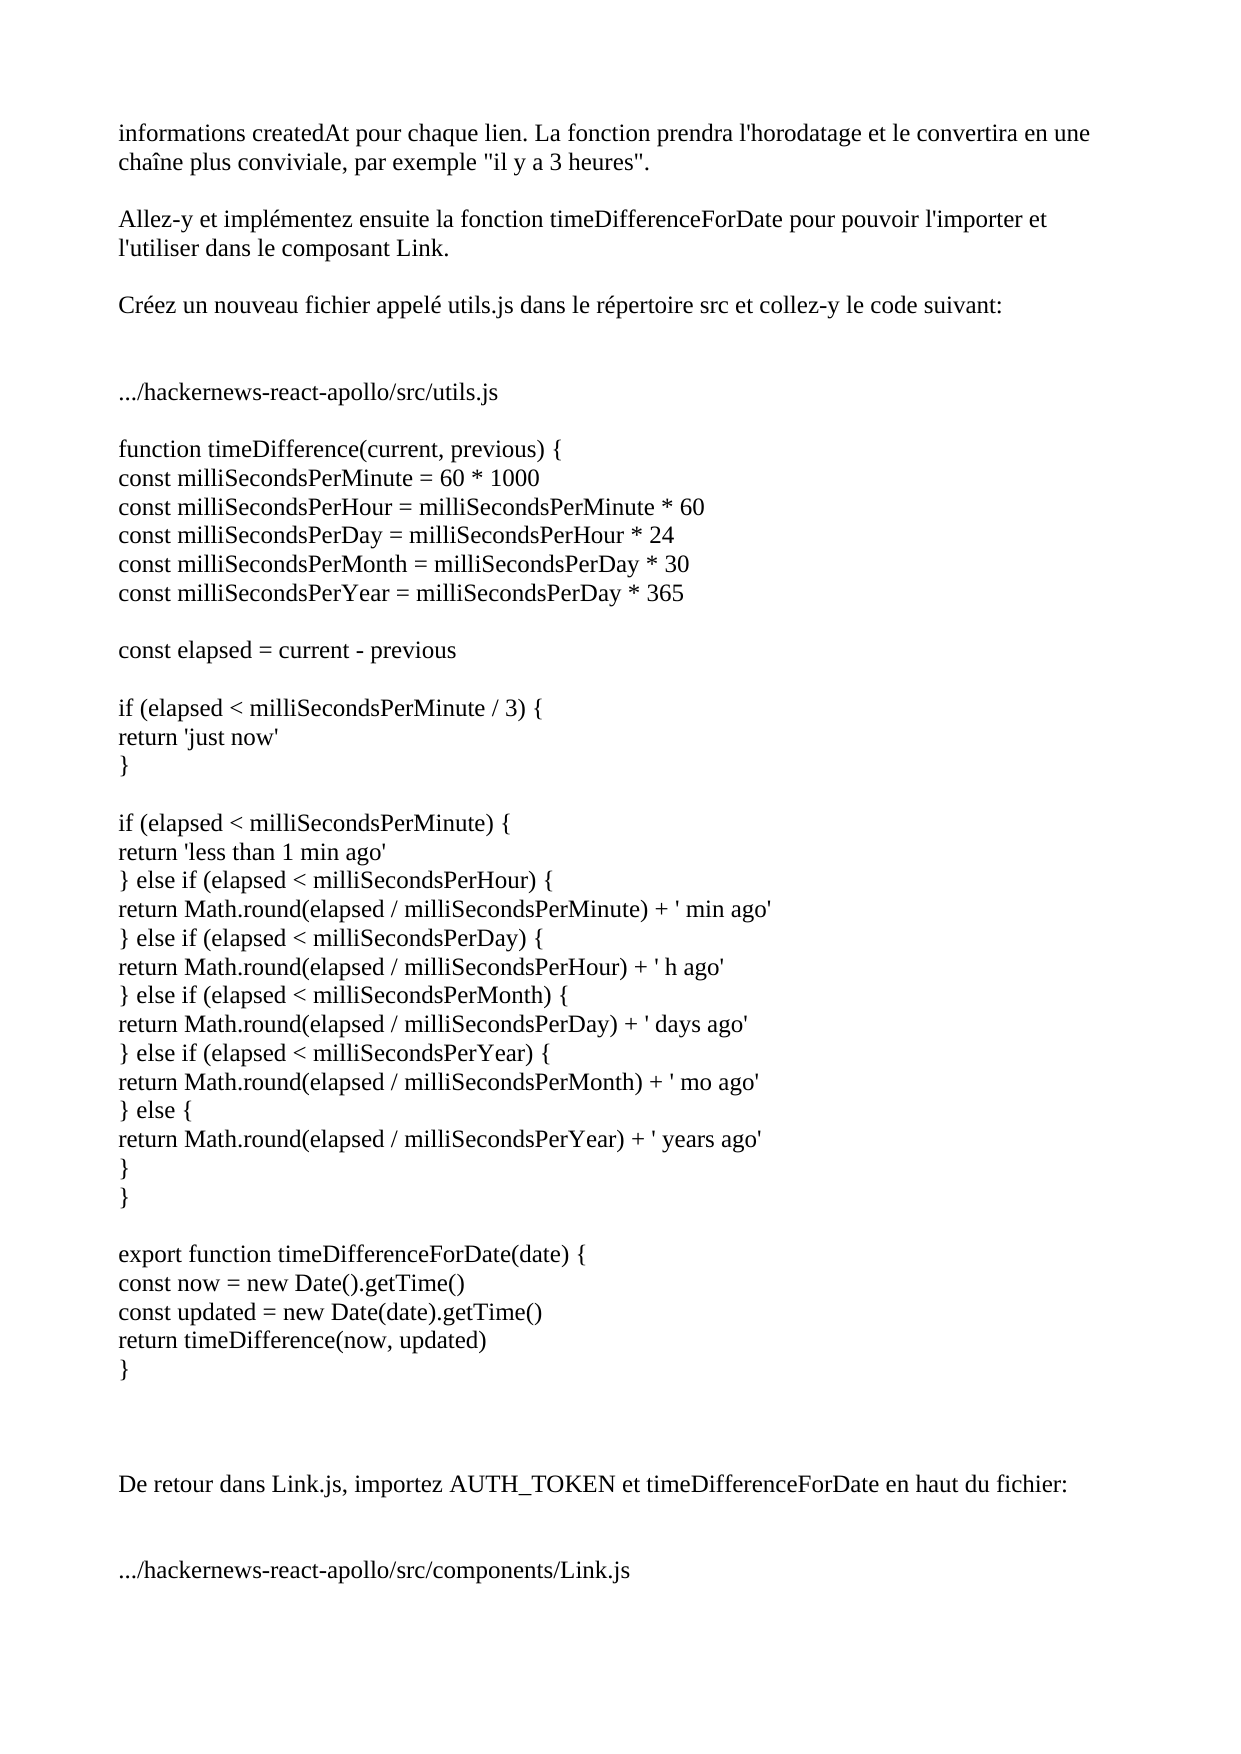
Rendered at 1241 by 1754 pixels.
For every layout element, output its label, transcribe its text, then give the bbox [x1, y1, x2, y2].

text } else if (elapsed < milliSecondsPerMonth) { [118, 981, 1122, 1009]
text return 'just now' [118, 722, 1122, 751]
text } else if (elapsed < milliSecondsPerYear) { [118, 1038, 1122, 1067]
text const milliSecondsPerMonth = milliSecondsPerDay * 30 [118, 549, 1122, 578]
text const milliSecondsPerMinute = 60 * 1000 [118, 463, 1122, 492]
text .../hackernews-react-apollo/src/utils.js [118, 377, 1122, 406]
text if (elapsed < milliSecondsPerMinute) { [118, 808, 1122, 837]
text const now = new Date().getTime() [118, 1268, 1122, 1297]
text return Math.round(elapsed / milliSecondsPerYear) + ' years ago' [118, 1124, 1122, 1153]
text informations createdAt pour chaque lien. La fonction prendra l'horodatage et le convertira en une chaîne plus conviviale, par exemple "il y a 3 heures". [118, 118, 1122, 176]
text if (elapsed < milliSecondsPerMinute / 3) { [118, 693, 1122, 722]
text } [118, 1153, 1122, 1182]
text return Math.round(elapsed / milliSecondsPerMinute) + ' min ago' [118, 894, 1122, 923]
text const elapsed = current - previous [118, 636, 1122, 664]
text const milliSecondsPerYear = milliSecondsPerDay * 365 [118, 578, 1122, 607]
text .../hackernews-react-apollo/src/components/Link.js [118, 1556, 1122, 1584]
text } else if (elapsed < milliSecondsPerDay) { [118, 923, 1122, 952]
text } [118, 751, 1122, 779]
text return timeDifference(now, updated) [118, 1326, 1122, 1354]
text Allez-y et implémentez ensuite la fonction timeDifferenceForDate pour pouvoir l'importer et l'utiliser dans le composant Link. [118, 204, 1122, 262]
text const updated = new Date(date).getTime() [118, 1297, 1122, 1326]
text } [118, 1182, 1122, 1211]
text function timeDifference(current, previous) { [118, 434, 1122, 463]
text const milliSecondsPerHour = milliSecondsPerMinute * 60 [118, 492, 1122, 521]
text export function timeDifferenceForDate(date) { [118, 1239, 1122, 1268]
text const milliSecondsPerDay = milliSecondsPerHour * 24 [118, 521, 1122, 549]
text return Math.round(elapsed / milliSecondsPerHour) + ' h ago' [118, 952, 1122, 981]
text Créez un nouveau fichier appelé utils.js dans le répertoire src et collez-y le code suivant: [118, 291, 1122, 319]
text return Math.round(elapsed / milliSecondsPerDay) + ' days ago' [118, 1009, 1122, 1038]
text } else if (elapsed < milliSecondsPerHour) { [118, 866, 1122, 894]
text } else { [118, 1096, 1122, 1124]
text } [118, 1354, 1122, 1383]
text return Math.round(elapsed / milliSecondsPerMonth) + ' mo ago' [118, 1067, 1122, 1096]
text return 'less than 1 min ago' [118, 837, 1122, 866]
text De retour dans Link.js, importez AUTH_TOKEN et timeDifferenceForDate en haut du fichier: [118, 1469, 1122, 1498]
